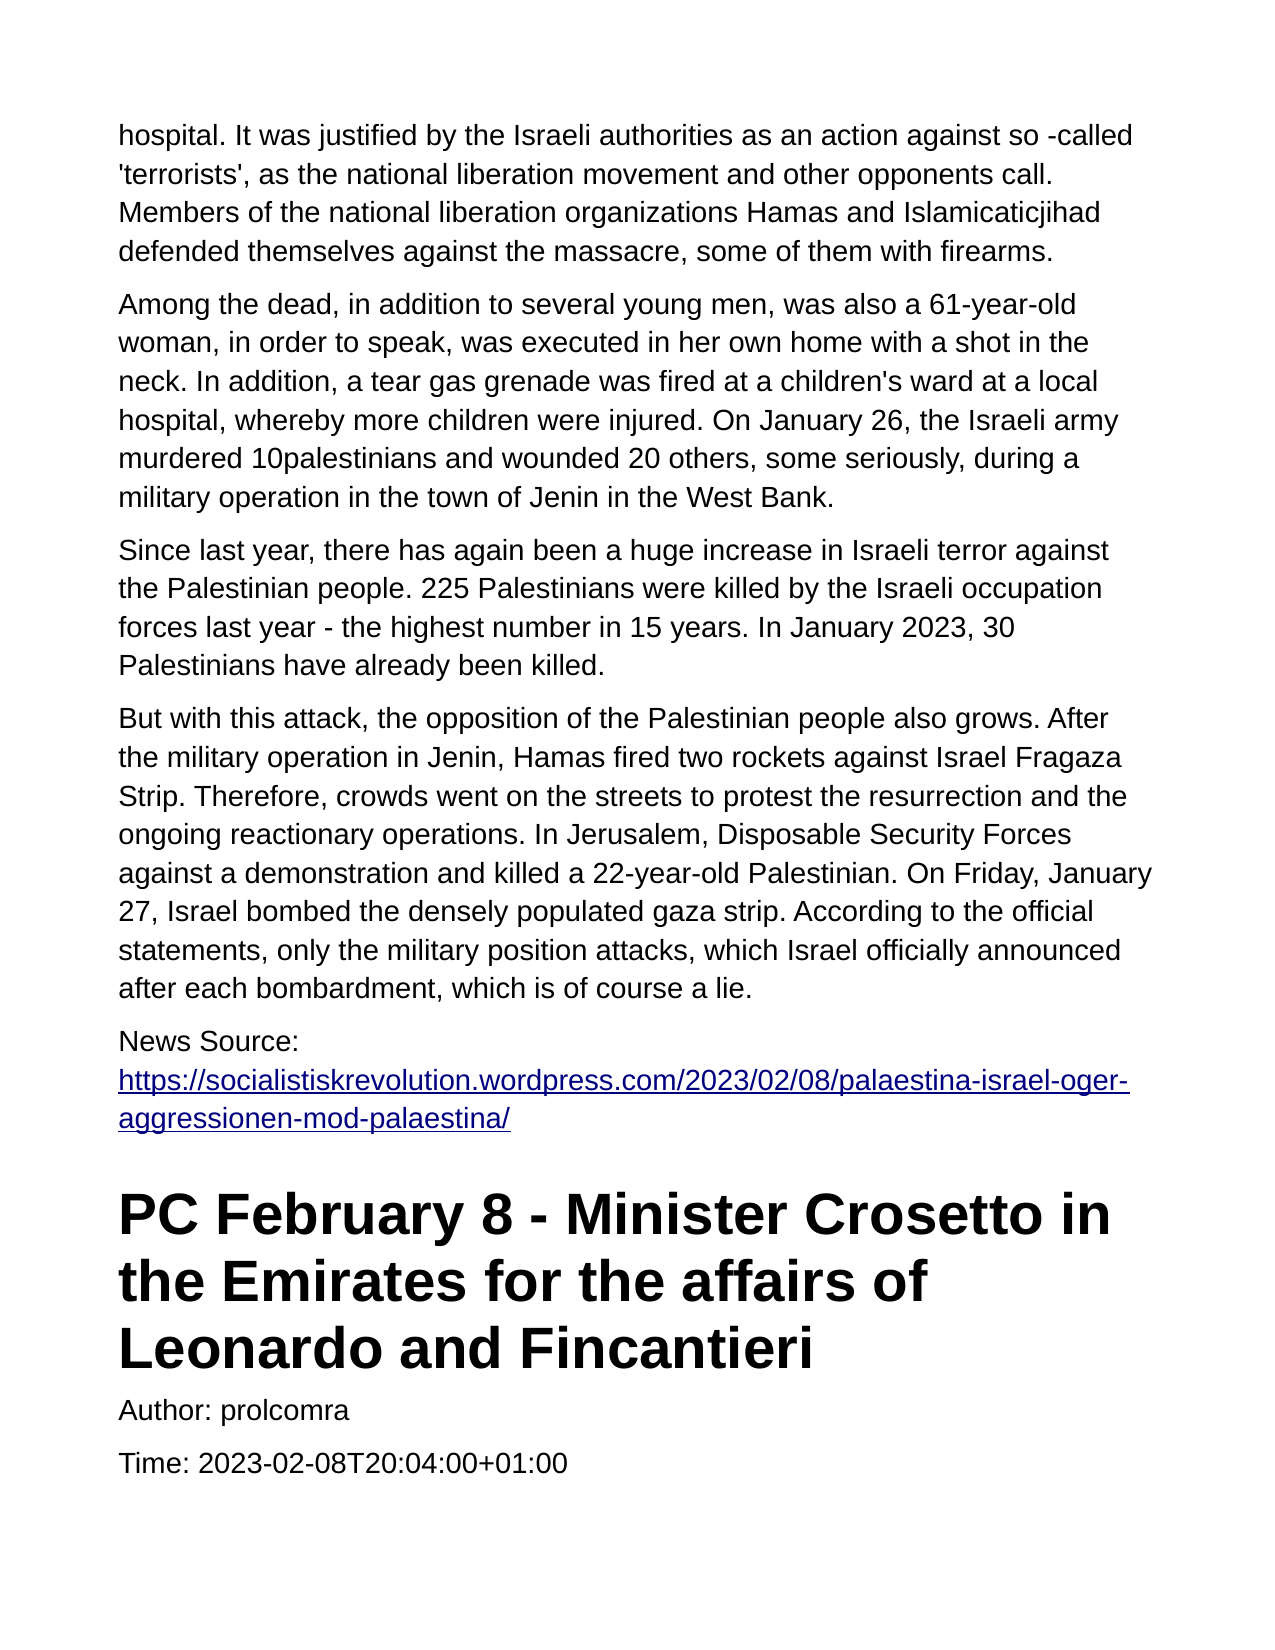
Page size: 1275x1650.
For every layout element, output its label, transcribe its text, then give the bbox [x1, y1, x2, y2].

text News Source: https://socialistiskrevolution.wordpress.com/2023/02/08/palaestina-israel-oger-aggressionen-mod-palaestina/ [118, 1024, 1157, 1135]
text Time: 2023-02-08T20:04:00+01:00 [118, 1446, 1157, 1480]
subtitle PC February 8 - Minister Crosetto in the Emirates for the affairs of Leonardo and Fincantieri [118, 1179, 1157, 1381]
text Author: prolcomra [118, 1393, 1157, 1427]
text Since last year, there has again been a huge increase in Israeli terror against the Palestinian people. 225 Palestinians were killed by the Israeli occupation forces last year - the highest number in 15 years. In January 2023, 30 Palestinians have already been killed. [118, 533, 1157, 682]
text But with this attack, the opposition of the Palestinian people also grows. After the military operation in Jenin, Hamas fired two rockets against Israel Fragaza Strip. Therefore, crowds went on the streets to protest the resurrection and the ongoing reactionary operations. In Jerusalem, Disposable Security Forces against a demonstration and killed a 22-year-old Palestinian. On Friday, January 27, Israel bombed the densely populated gaza strip. According to the official statements, only the military position attacks, which Israel officially announced after each bombardment, which is of course a lie. [118, 701, 1157, 1005]
text Among the dead, in addition to several young men, was also a 61-year-old woman, in order to speak, was executed in her own home with a shot in the neck. In addition, a tear gas grenade was fired at a children's ward at a local hospital, whereby more children were injured. On January 26, the Israeli army murdered 10palestinians and wounded 20 others, some seriously, during a military operation in the town of Jenin in the West Bank. [118, 287, 1157, 513]
text hospital. It was justified by the Israeli authorities as an action against so -called 'terrorists', as the national liberation movement and other opponents call. Members of the national liberation organizations Hamas and Islamicaticjihad defended themselves against the massacre, some of them with firearms. [118, 118, 1157, 267]
